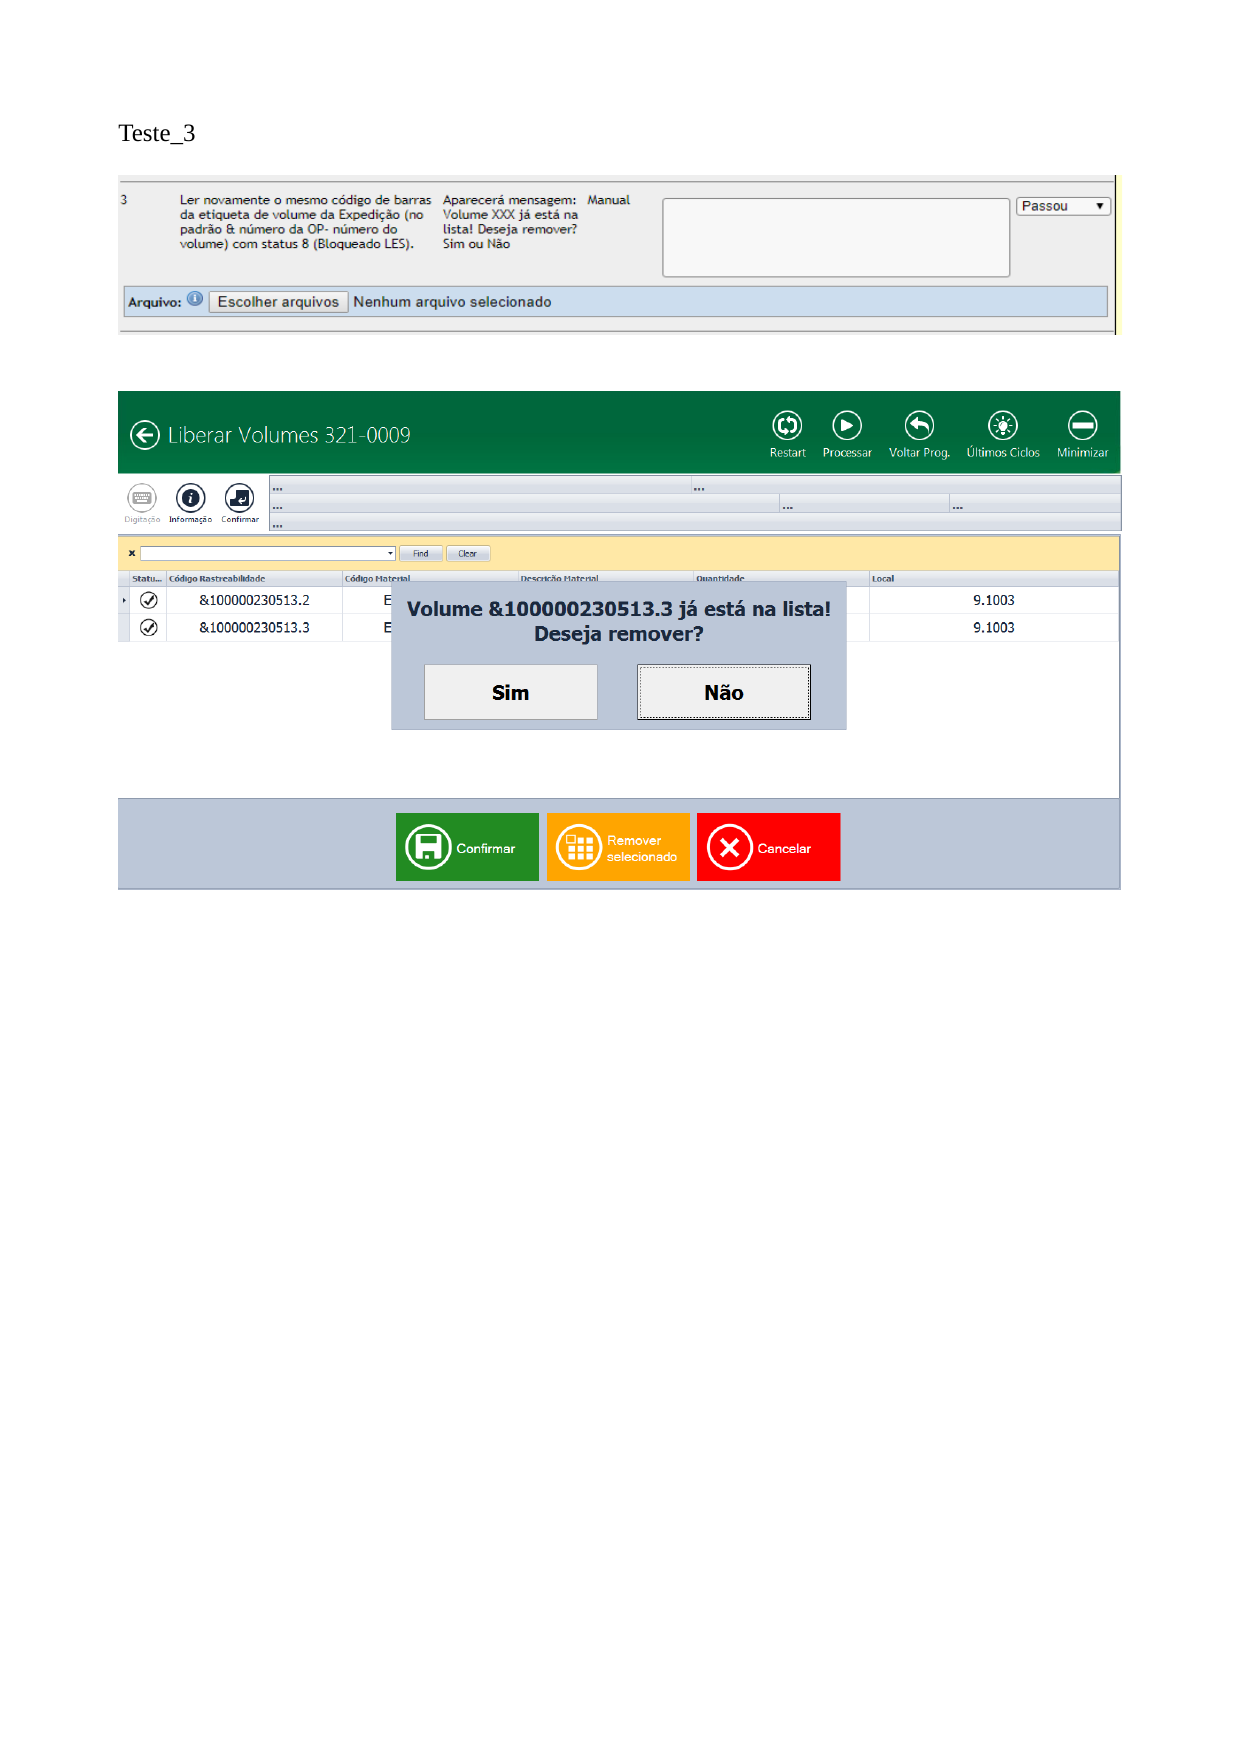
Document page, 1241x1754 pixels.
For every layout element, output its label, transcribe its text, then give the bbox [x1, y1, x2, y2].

text Teste_3 [118, 118, 1122, 147]
picture [118, 391, 1123, 892]
